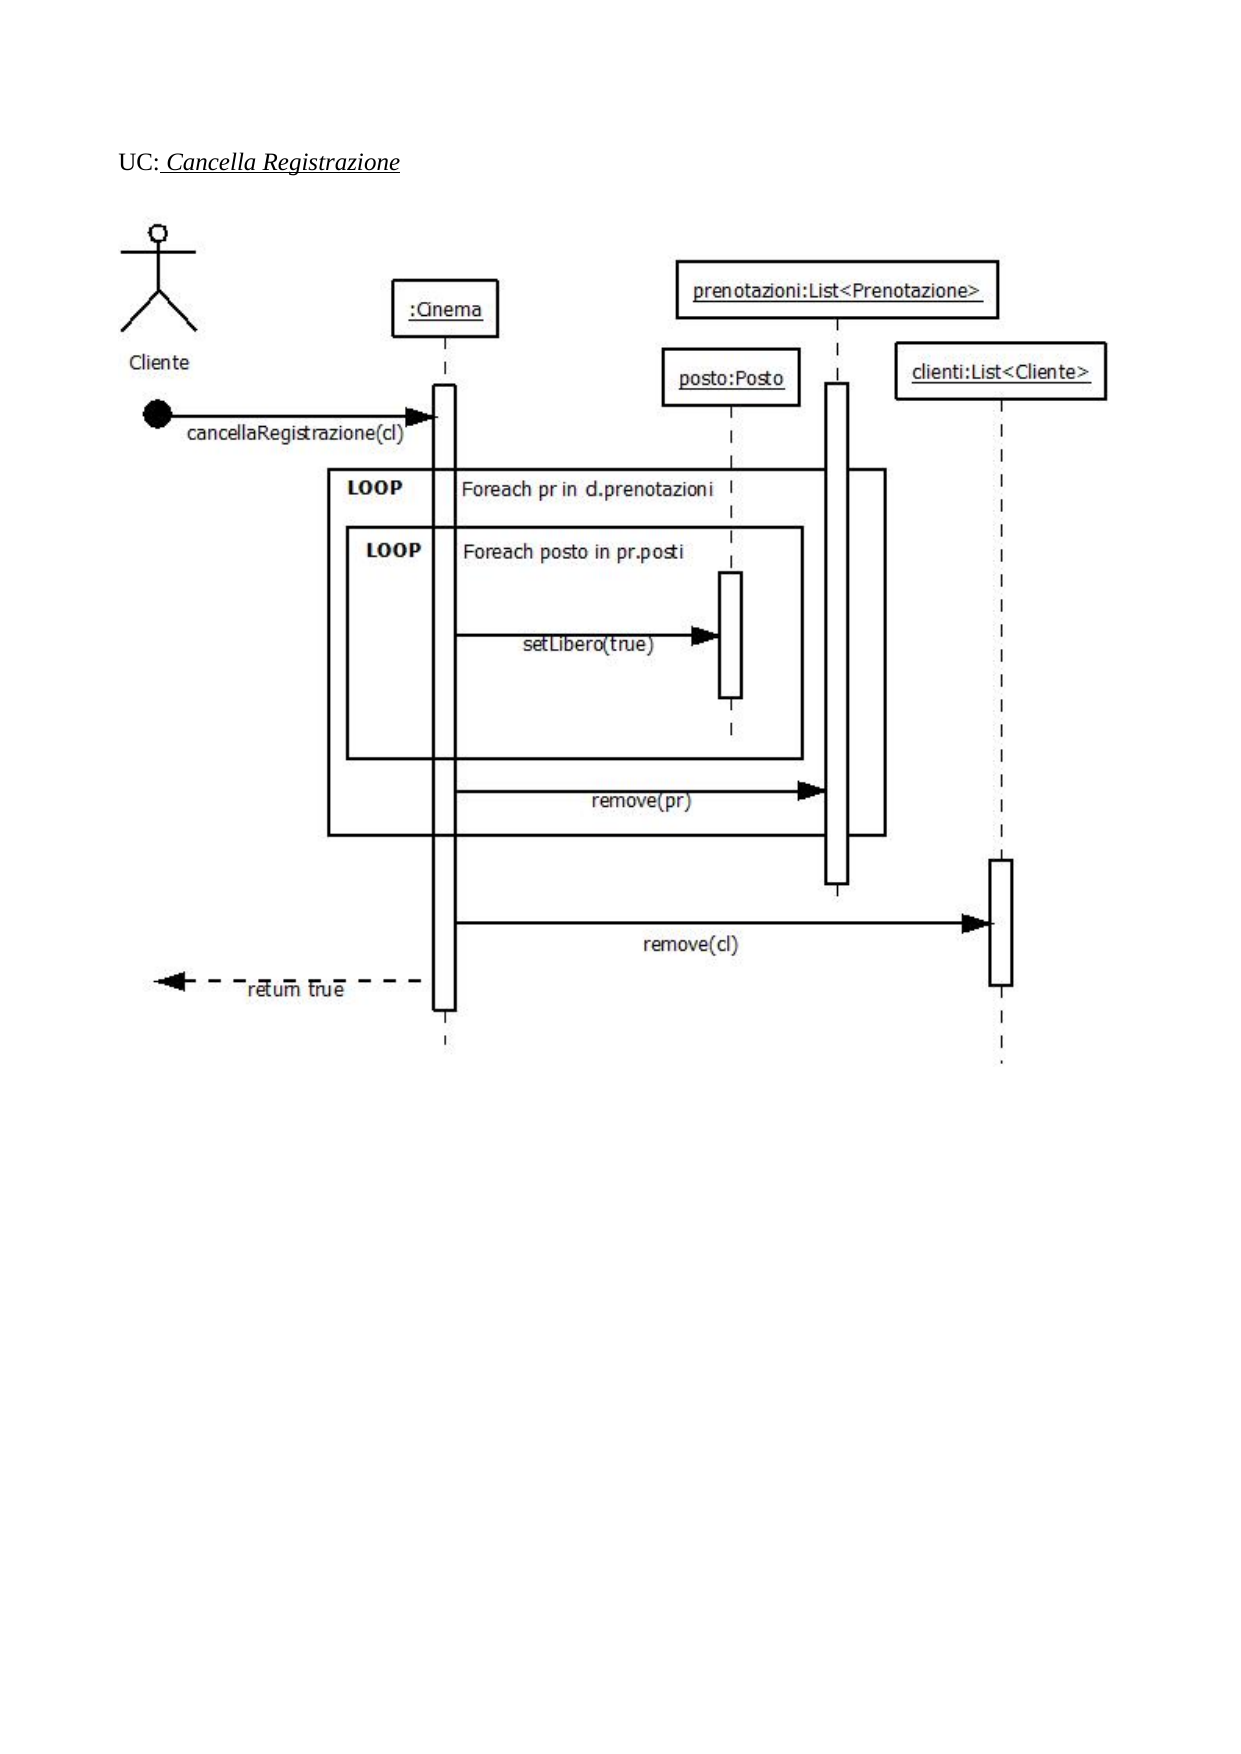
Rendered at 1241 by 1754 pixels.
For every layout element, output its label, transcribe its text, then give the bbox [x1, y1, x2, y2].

text UC: Cancella Registrazione [118, 147, 1122, 176]
